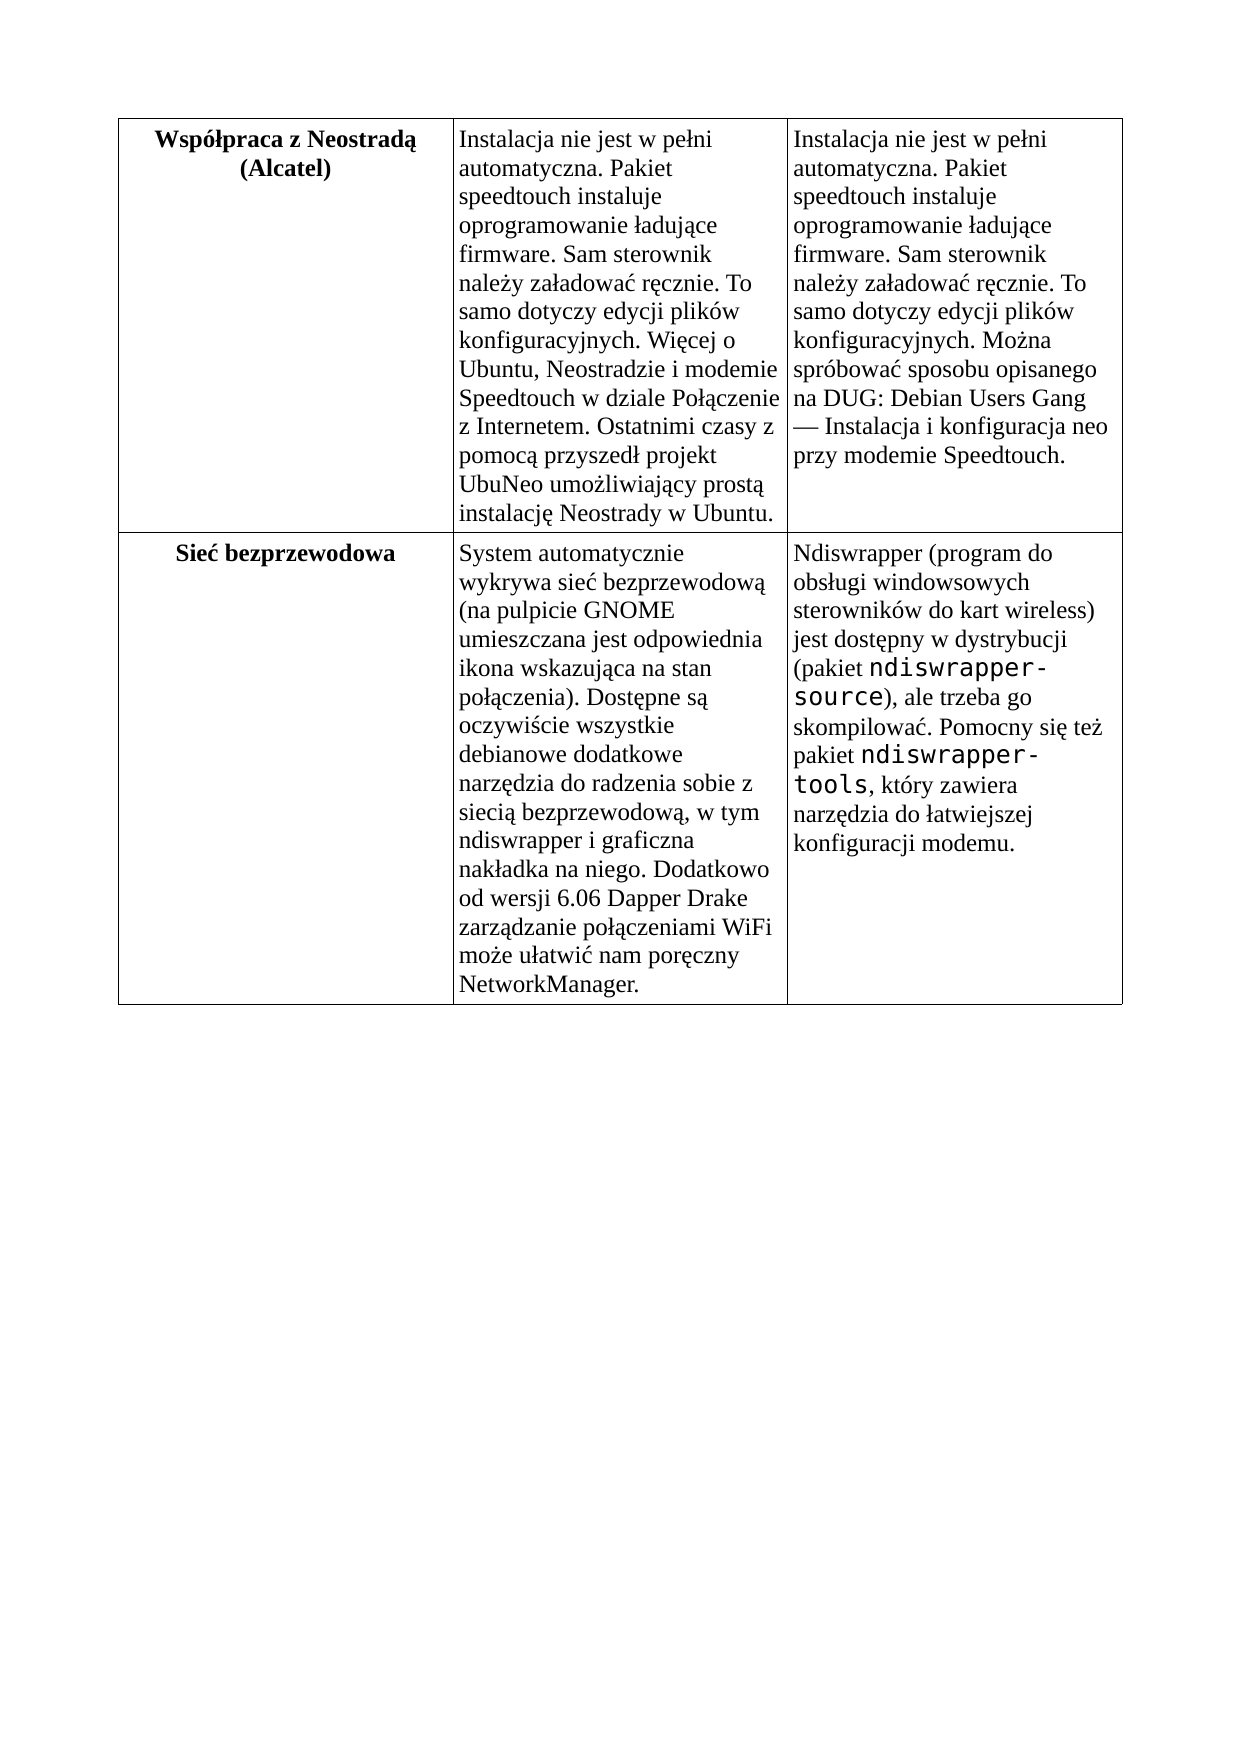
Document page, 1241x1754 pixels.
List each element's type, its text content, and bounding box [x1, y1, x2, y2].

table_cell Instalacja nie jest w pełni automatyczna. Pakiet speedtouch instaluje oprogramowanie ładujące firmware. Sam sterownik należy załadować ręcznie. To samo dotyczy edycji plików konfiguracyjnych. Więcej o Ubuntu, Neostradzie i modemie Speedtouch w dziale Połączenie z Internetem. Ostatnimi czasy z pomocą przyszedł projekt UbuNeo umożliwiający prostą instalację Neostrady w Ubuntu. [454, 119, 787, 532]
table_header System automatycznie wykrywa sieć bezprzewodową (na pulpicie GNOME umieszczana jest odpowiednia ikona wskazująca na stan połączenia). Dostępne są oczywiście wszystkie debianowe dodatkowe narzędzia do radzenia sobie z siecią bezprzewodową, w tym ndiswrapper i graficzna nakładka na niego. Dodatkowo od wersji 6.06 Dapper Drake zarządzanie połączeniami WiFi może ułatwić nam poręczny NetworkManager. [454, 533, 787, 1004]
table_header Sieć bezprzewodowa [119, 533, 453, 1004]
table_header Ndiswrapper (program do obsługi windowsowych sterowników do kart wireless) jest dostępny w dystrybucji (pakiet ndiswrapper-source), ale trzeba go skompilować. Pomocny się też pakiet ndiswrapper-tools, który zawiera narzędzia do łatwiejszej konfiguracji modemu. [788, 533, 1122, 1004]
table_cell Instalacja nie jest w pełni automatyczna. Pakiet speedtouch instaluje oprogramowanie ładujące firmware. Sam sterownik należy załadować ręcznie. To samo dotyczy edycji plików konfiguracyjnych. Można spróbować sposobu opisanego na DUG: Debian Users Gang — Instalacja i konfiguracja neo przy modemie Speedtouch. [788, 119, 1122, 532]
table_cell Współpraca z Neostradą (Alcatel) [119, 119, 453, 532]
